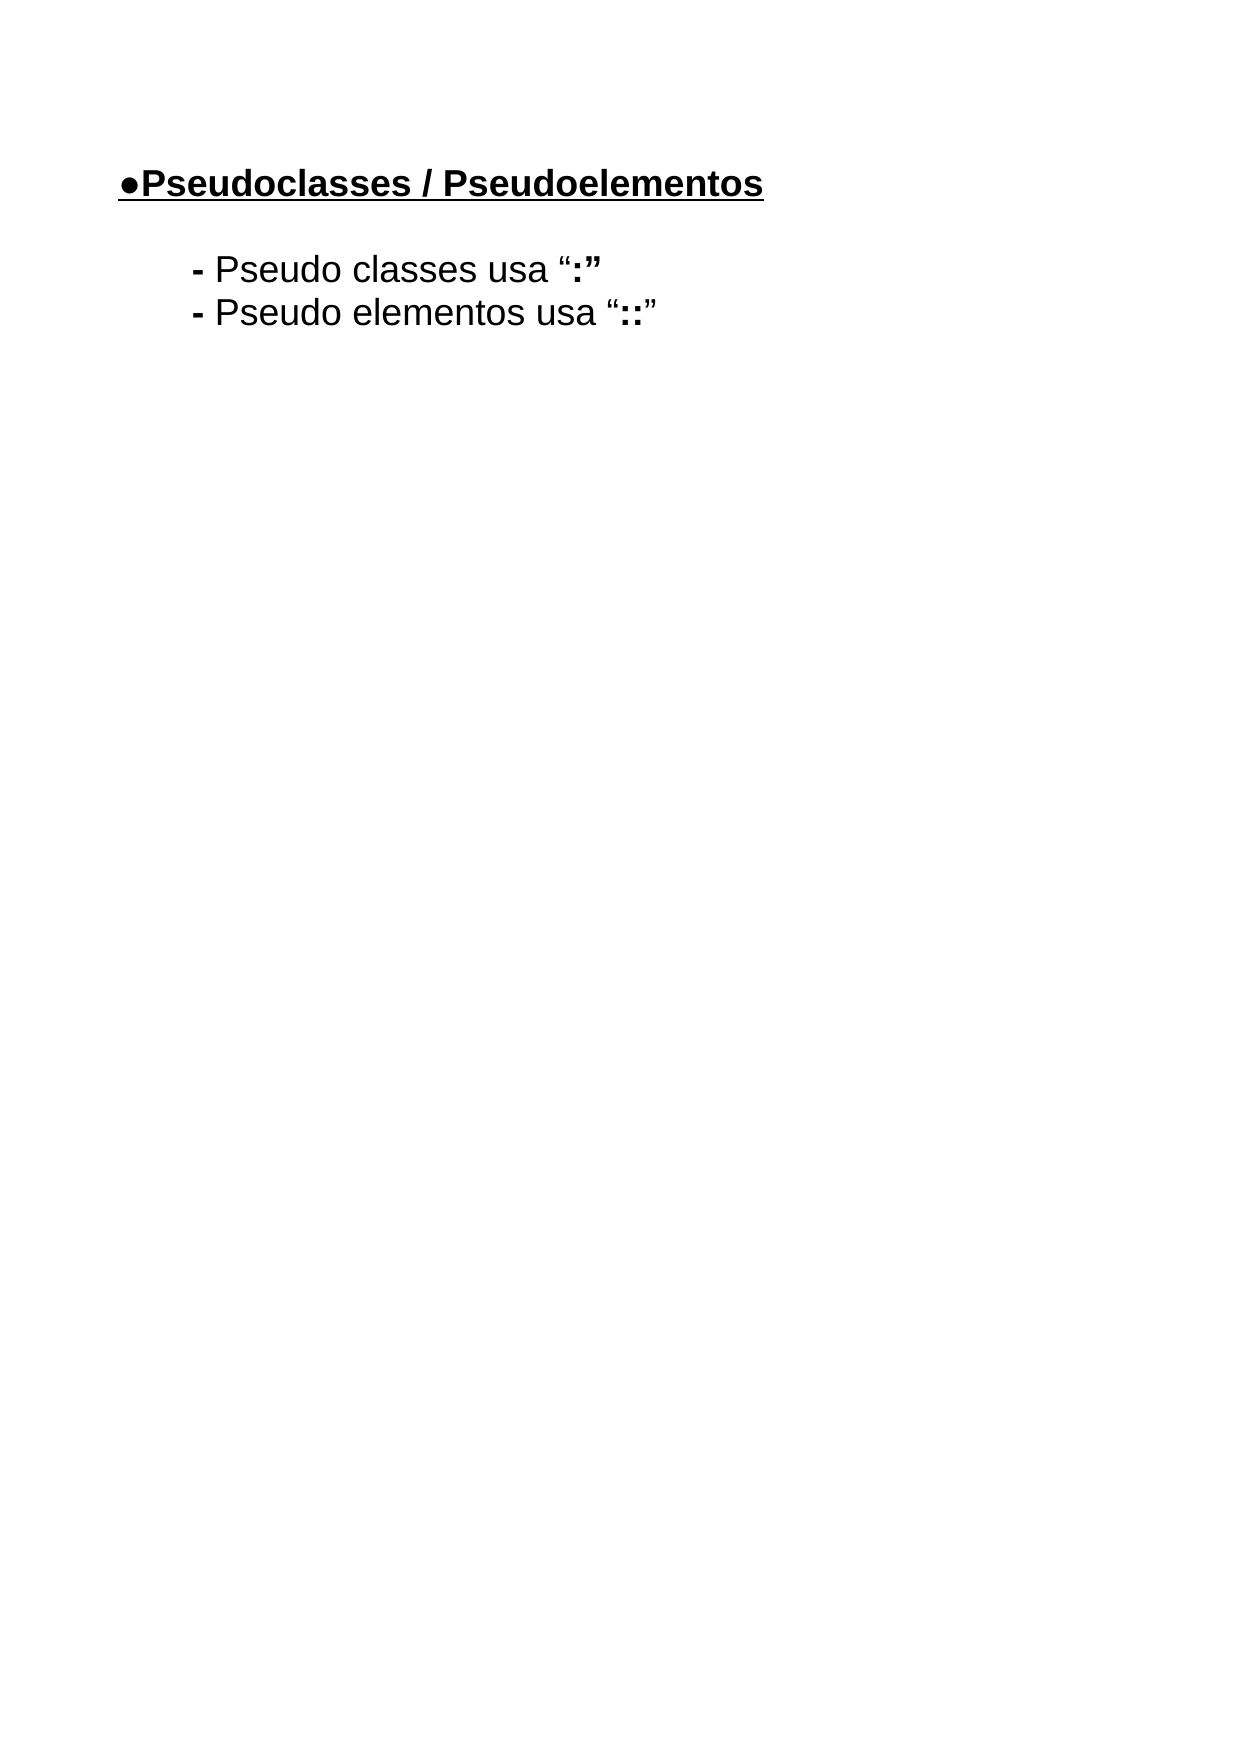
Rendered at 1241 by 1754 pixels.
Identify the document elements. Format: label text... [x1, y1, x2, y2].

text - Pseudo elementos usa “::” [118, 291, 1122, 334]
text ●Pseudoclasses / Pseudoelementos [118, 161, 1122, 204]
text - Pseudo classes usa “:” [118, 247, 1122, 291]
